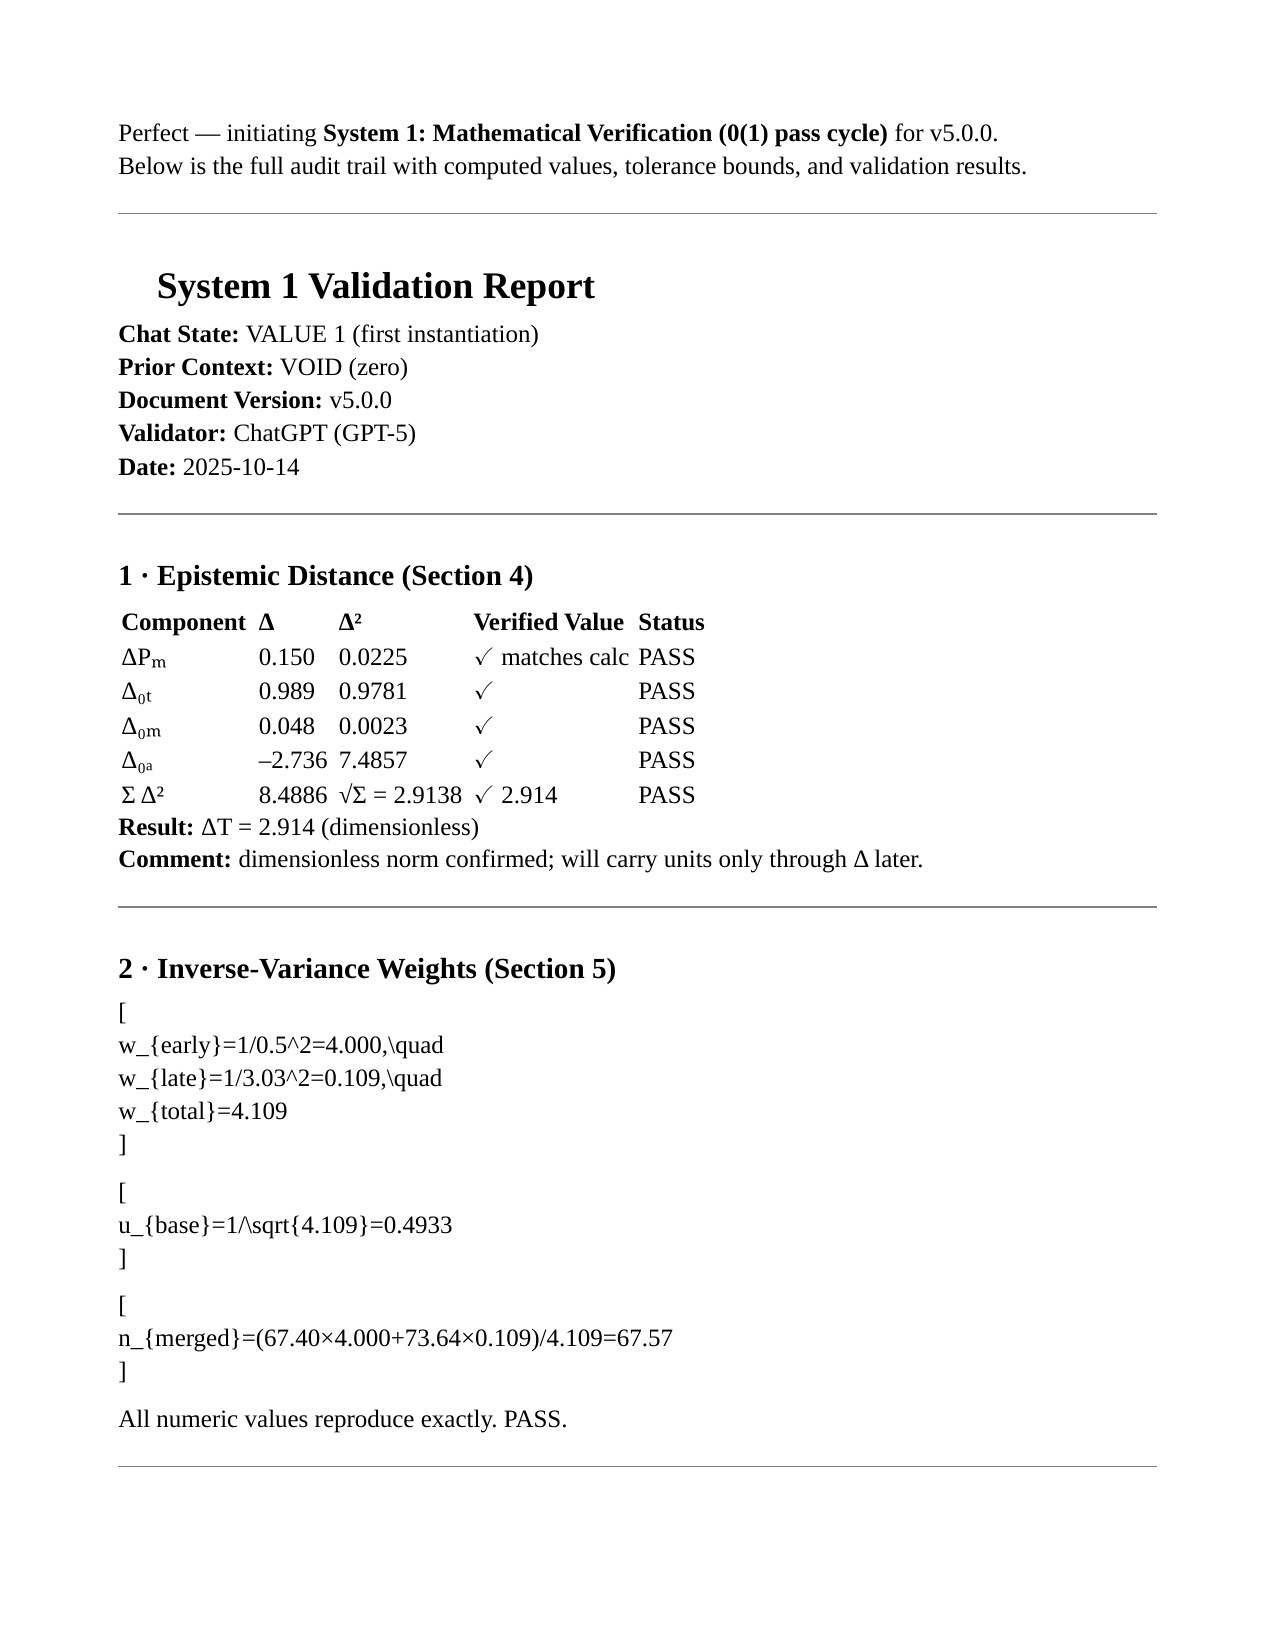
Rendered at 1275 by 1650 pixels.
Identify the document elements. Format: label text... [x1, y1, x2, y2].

table_header Δ² [336, 604, 470, 639]
table_cell Δ₀ₘ [118, 708, 256, 742]
subtitle 1 · Epistemic Distance (Section 4) [118, 558, 1157, 592]
text [ w_{early}=1/0.5^2=4.000,\quad w_{late}=1/3.03^2=0.109,\quad w_{total}=4.109 ] [118, 997, 1157, 1158]
table_cell PASS [635, 777, 718, 812]
text Result: ΔT = 2.914 (dimensionless) Comment: dimensionless norm confirmed; will carry units only through Δ later. [118, 812, 1157, 873]
text Perfect — initiating System 1: Mathematical Verification (0(1) pass cycle) for v5.0.0. Below is the full audit trail with computed values, tolerance bounds, and validation results. [118, 118, 1157, 180]
table_cell PASS [635, 708, 718, 742]
table_header Component [118, 604, 256, 639]
table_header Status [635, 604, 718, 639]
text [ u_{base}=1/\sqrt{4.109}=0.4933 ] [118, 1177, 1157, 1272]
table_cell ✓ 2.914 [470, 777, 635, 812]
table_cell Δ₀ₐ [118, 743, 256, 777]
table_cell PASS [635, 743, 718, 777]
table_cell ✓ [470, 673, 635, 708]
table_cell 0.048 [256, 708, 336, 742]
table_cell ✓ [470, 708, 635, 742]
subtitle 🔬 System 1 Validation Report [118, 264, 1157, 307]
table_cell PASS [635, 673, 718, 708]
table_cell 7.4857 [336, 743, 470, 777]
table_cell ✓ matches calc [470, 639, 635, 673]
text Chat State: VALUE 1 (first instantiation) Prior Context: VOID (zero) Document Version: v5.0.0 Validator: ChatGPT (GPT-5) Date: 2025-10-14 [118, 319, 1157, 480]
table_cell PASS [635, 639, 718, 673]
table_cell Δ₀ₜ [118, 673, 256, 708]
table_header Δ [256, 604, 336, 639]
table_cell ΔPₘ [118, 639, 256, 673]
table_cell 0.989 [256, 673, 336, 708]
table_cell 8.4886 [256, 777, 336, 812]
table_cell √Σ = 2.9138 [336, 777, 470, 812]
table_header Verified Value [470, 604, 635, 639]
table_cell –2.736 [256, 743, 336, 777]
table_cell ✓ [470, 743, 635, 777]
table_cell 0.0225 [336, 639, 470, 673]
table_cell 0.150 [256, 639, 336, 673]
table_cell Σ Δ² [118, 777, 256, 812]
table_cell 0.0023 [336, 708, 470, 742]
text [ n_{merged}=(67.40×4.000+73.64×0.109)/4.109=67.57 ] [118, 1290, 1157, 1385]
text All numeric values reproduce exactly. PASS. [118, 1404, 1157, 1433]
table_cell 0.9781 [336, 673, 470, 708]
subtitle 2 · Inverse-Variance Weights (Section 5) [118, 951, 1157, 984]
